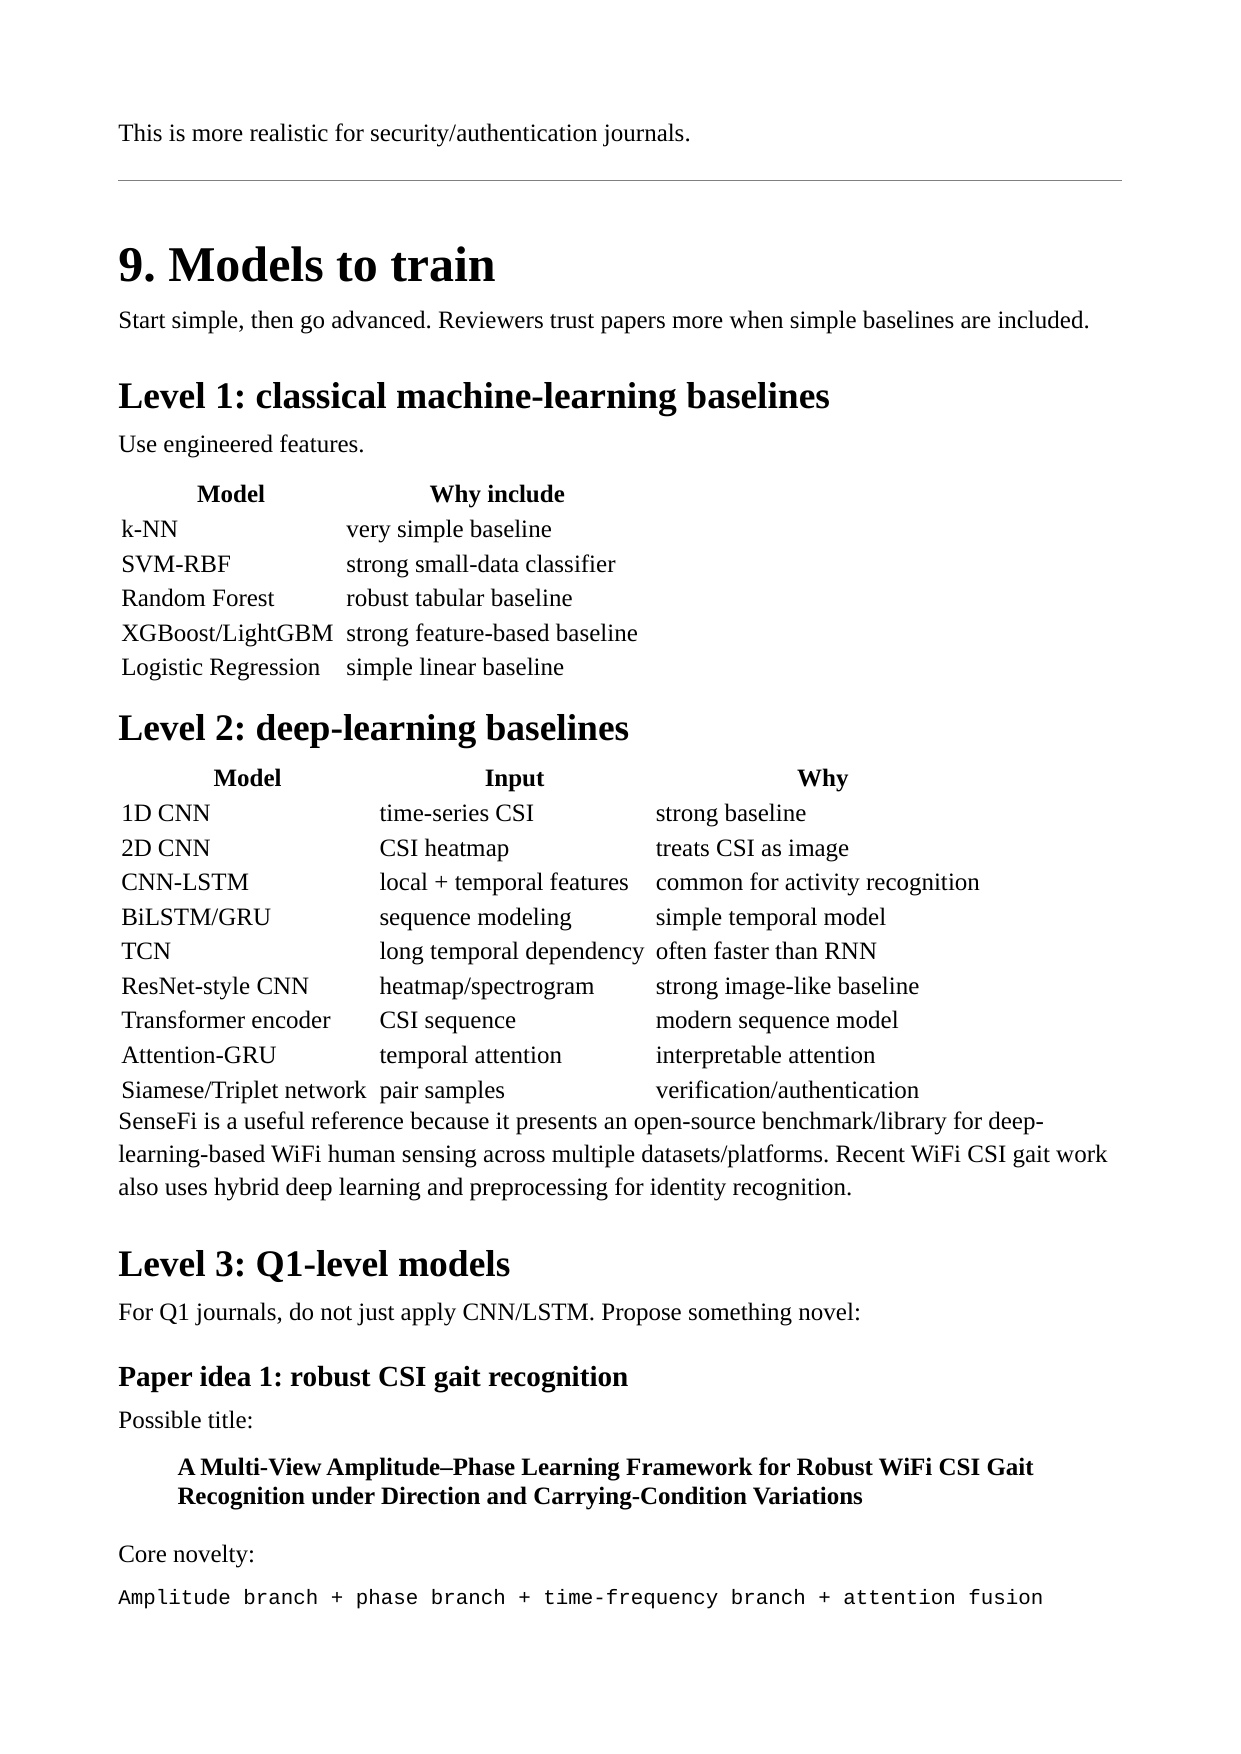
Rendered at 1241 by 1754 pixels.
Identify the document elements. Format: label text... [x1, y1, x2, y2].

table_cell strong image-like baseline [653, 968, 993, 1003]
table_cell Random Forest [118, 580, 343, 615]
table_cell Logistic Regression [118, 650, 343, 684]
text Core novelty: [118, 1539, 1122, 1568]
table_cell simple temporal model [653, 899, 993, 933]
table_cell time-series CSI [376, 795, 653, 830]
subtitle Paper idea 1: robust CSI gait recognition [118, 1359, 1122, 1392]
table_cell pair samples [376, 1072, 653, 1106]
table_header Input [376, 761, 653, 795]
subtitle Level 1: classical machine-learning baselines [118, 373, 1122, 417]
table_header Why include [343, 477, 651, 511]
table_cell long temporal dependency [376, 934, 653, 968]
table_cell strong baseline [653, 795, 993, 830]
text SenseFi is a useful reference because it presents an open-source benchmark/library for deep-learning-based WiFi human sensing across multiple datasets/platforms. Recent WiFi CSI gait work also uses hybrid deep learning and preprocessing for identity recognition. [118, 1106, 1122, 1201]
subtitle 9. Models to train [118, 235, 1122, 292]
table_cell temporal attention [376, 1037, 653, 1072]
text A Multi-View Amplitude–Phase Learning Framework for Robust WiFi CSI Gait Recognition under Direction and Carrying-Condition Variations [177, 1452, 1063, 1510]
table_cell treats CSI as image [653, 830, 993, 864]
table_cell k-NN [118, 511, 343, 546]
text Start simple, then go advanced. Reviewers trust papers more when simple baselines are included. [118, 305, 1122, 334]
table_cell verification/authentication [653, 1072, 993, 1106]
table_cell Attention-GRU [118, 1037, 376, 1072]
table_cell strong feature-based baseline [343, 615, 651, 649]
table_cell CSI heatmap [376, 830, 653, 864]
table_cell interpretable attention [653, 1037, 993, 1072]
table_cell often faster than RNN [653, 934, 993, 968]
table_cell Transformer encoder [118, 1003, 376, 1037]
table_cell 2D CNN [118, 830, 376, 864]
text Possible title: [118, 1405, 1122, 1433]
subtitle Level 2: deep-learning baselines [118, 705, 1122, 748]
table_cell very simple baseline [343, 511, 651, 546]
table_header Model [118, 761, 376, 795]
table_cell modern sequence model [653, 1003, 993, 1037]
table_cell CNN-LSTM [118, 864, 376, 899]
text This is more realistic for security/authentication journals. [118, 118, 1122, 147]
table_cell robust tabular baseline [343, 580, 651, 615]
subtitle Level 3: Q1-level models [118, 1241, 1122, 1284]
table_cell ResNet-style CNN [118, 968, 376, 1003]
table_cell sequence modeling [376, 899, 653, 933]
table_cell heatmap/spectrogram [376, 968, 653, 1003]
text Use engineered features. [118, 429, 1122, 458]
table_cell local + temporal features [376, 864, 653, 899]
table_cell simple linear baseline [343, 650, 651, 684]
table_cell 1D CNN [118, 795, 376, 830]
table_cell XGBoost/LightGBM [118, 615, 343, 649]
table_header Why [653, 761, 993, 795]
table_cell strong small-data classifier [343, 546, 651, 580]
table_header Model [118, 477, 343, 511]
text Amplitude branch + phase branch + time-frequency branch + attention fusion [118, 1587, 1122, 1611]
table_cell SVM-RBF [118, 546, 343, 580]
table_cell TCN [118, 934, 376, 968]
table_cell BiLSTM/GRU [118, 899, 376, 933]
table_cell common for activity recognition [653, 864, 993, 899]
table_cell CSI sequence [376, 1003, 653, 1037]
table_cell Siamese/Triplet network [118, 1072, 376, 1106]
text For Q1 journals, do not just apply CNN/LSTM. Propose something novel: [118, 1297, 1122, 1325]
